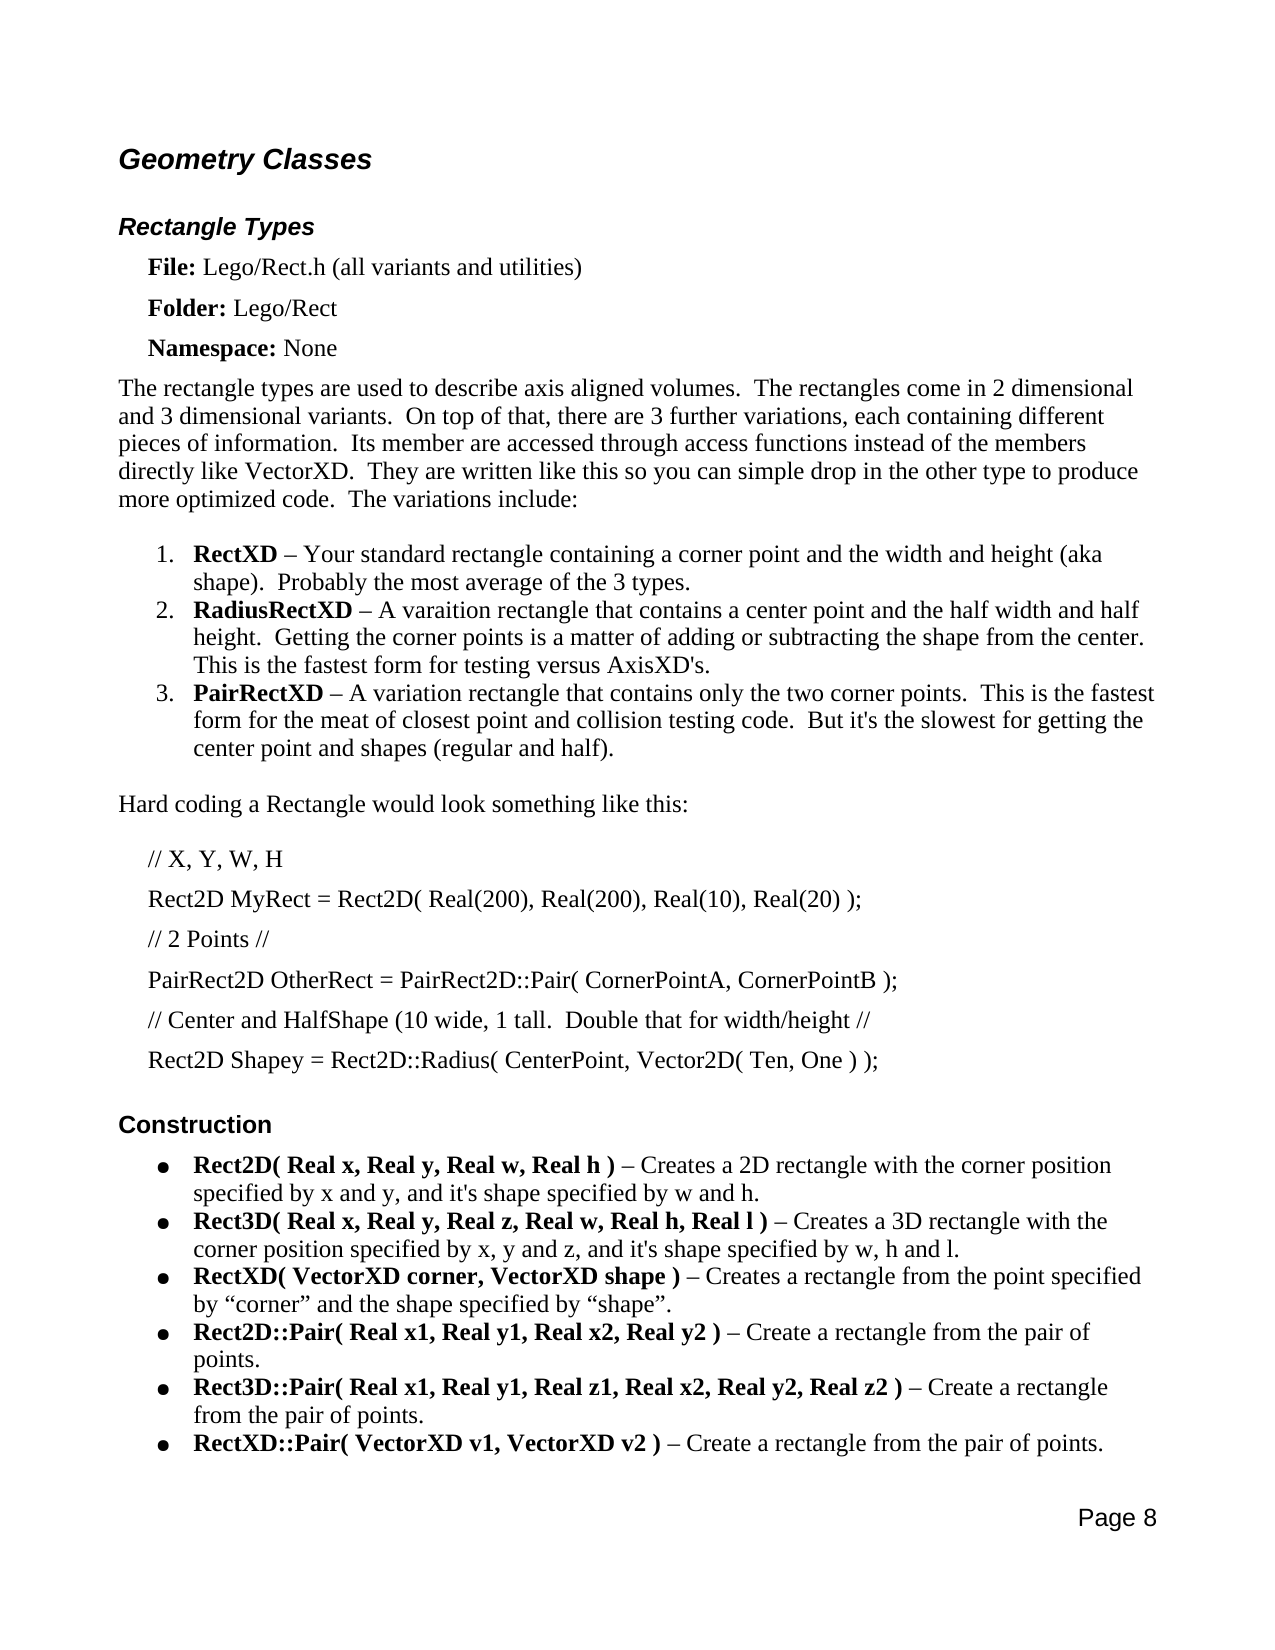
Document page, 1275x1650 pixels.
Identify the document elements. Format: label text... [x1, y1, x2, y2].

subtitle Geometry Classes [118, 143, 1157, 176]
list RectXD – Your standard rectangle containing a corner point and the width and height (aka shape). Probably the most average of the 3 types. [156, 540, 1157, 596]
list Rect2D( Real x, Real y, Real w, Real h ) – Creates a 2D rectangle with the corner position specified by x and y, and it's shape specified by w and h. [156, 1152, 1157, 1207]
list Rect3D::Pair( Real x1, Real y1, Real z1, Real x2, Real y2, Real z2 ) – Create a rectangle from the pair of points. [156, 1373, 1157, 1429]
text Hard coding a Rectangle would look something like this: [118, 790, 1157, 817]
list PairRectXD – A variation rectangle that contains only the two corner points. This is the fastest form for the meat of closest point and collision testing code. But it's the slowest for getting the center point and shapes (regular and half). [156, 679, 1157, 762]
list Rect2D MyRect = Rect2D( Real(200), Real(200), Real(10), Real(20) ); [148, 885, 1157, 913]
list RadiusRectXD – A varaition rectangle that contains a center point and the half width and half height. Getting the corner points is a matter of adding or subtracting the shape from the center. This is the fastest form for testing versus AxisXD's. [156, 596, 1157, 679]
text The rectangle types are used to describe axis aligned volumes. The rectangles come in 2 dimensional and 3 dimensional variants. On top of that, there are 3 further variations, each containing different pieces of information. Its member are accessed through access functions instead of the members directly like VectorXD. They are written like this so you can simple drop in the other type to produce more optimized code. The variations include: [118, 374, 1157, 513]
list // 2 Points // [148, 926, 1157, 953]
subtitle Construction [118, 1111, 1157, 1139]
list RectXD( VectorXD corner, VectorXD shape ) – Creates a rectangle from the point specified by “corner” and the shape specified by “shape”. [156, 1262, 1157, 1318]
list Rect3D( Real x, Real y, Real z, Real w, Real h, Real l ) – Creates a 3D rectangle with the corner position specified by x, y and z, and it's shape specified by w, h and l. [156, 1207, 1157, 1262]
list File: Lego/Rect.h (all variants and utilities) [148, 253, 1157, 281]
list Folder: Lego/Rect [148, 294, 1157, 321]
list Rect2D::Pair( Real x1, Real y1, Real x2, Real y2 ) – Create a rectangle from the pair of points. [156, 1318, 1157, 1373]
list RectXD::Pair( VectorXD v1, VectorXD v2 ) – Create a rectangle from the pair of points. [156, 1429, 1157, 1456]
list Rect2D Shapey = Rect2D::Radius( CenterPoint, Vector2D( Ten, One ) ); [148, 1046, 1157, 1074]
list // X, Y, W, H [148, 845, 1157, 873]
list // Center and HalfShape (10 wide, 1 tall. Double that for width/height // [148, 1006, 1157, 1034]
list PairRect2D OtherRect = PairRect2D::Pair( CornerPointA, CornerPointB ); [148, 966, 1157, 993]
list Namespace: None [148, 334, 1157, 362]
subtitle Rectangle Types [118, 213, 1157, 241]
